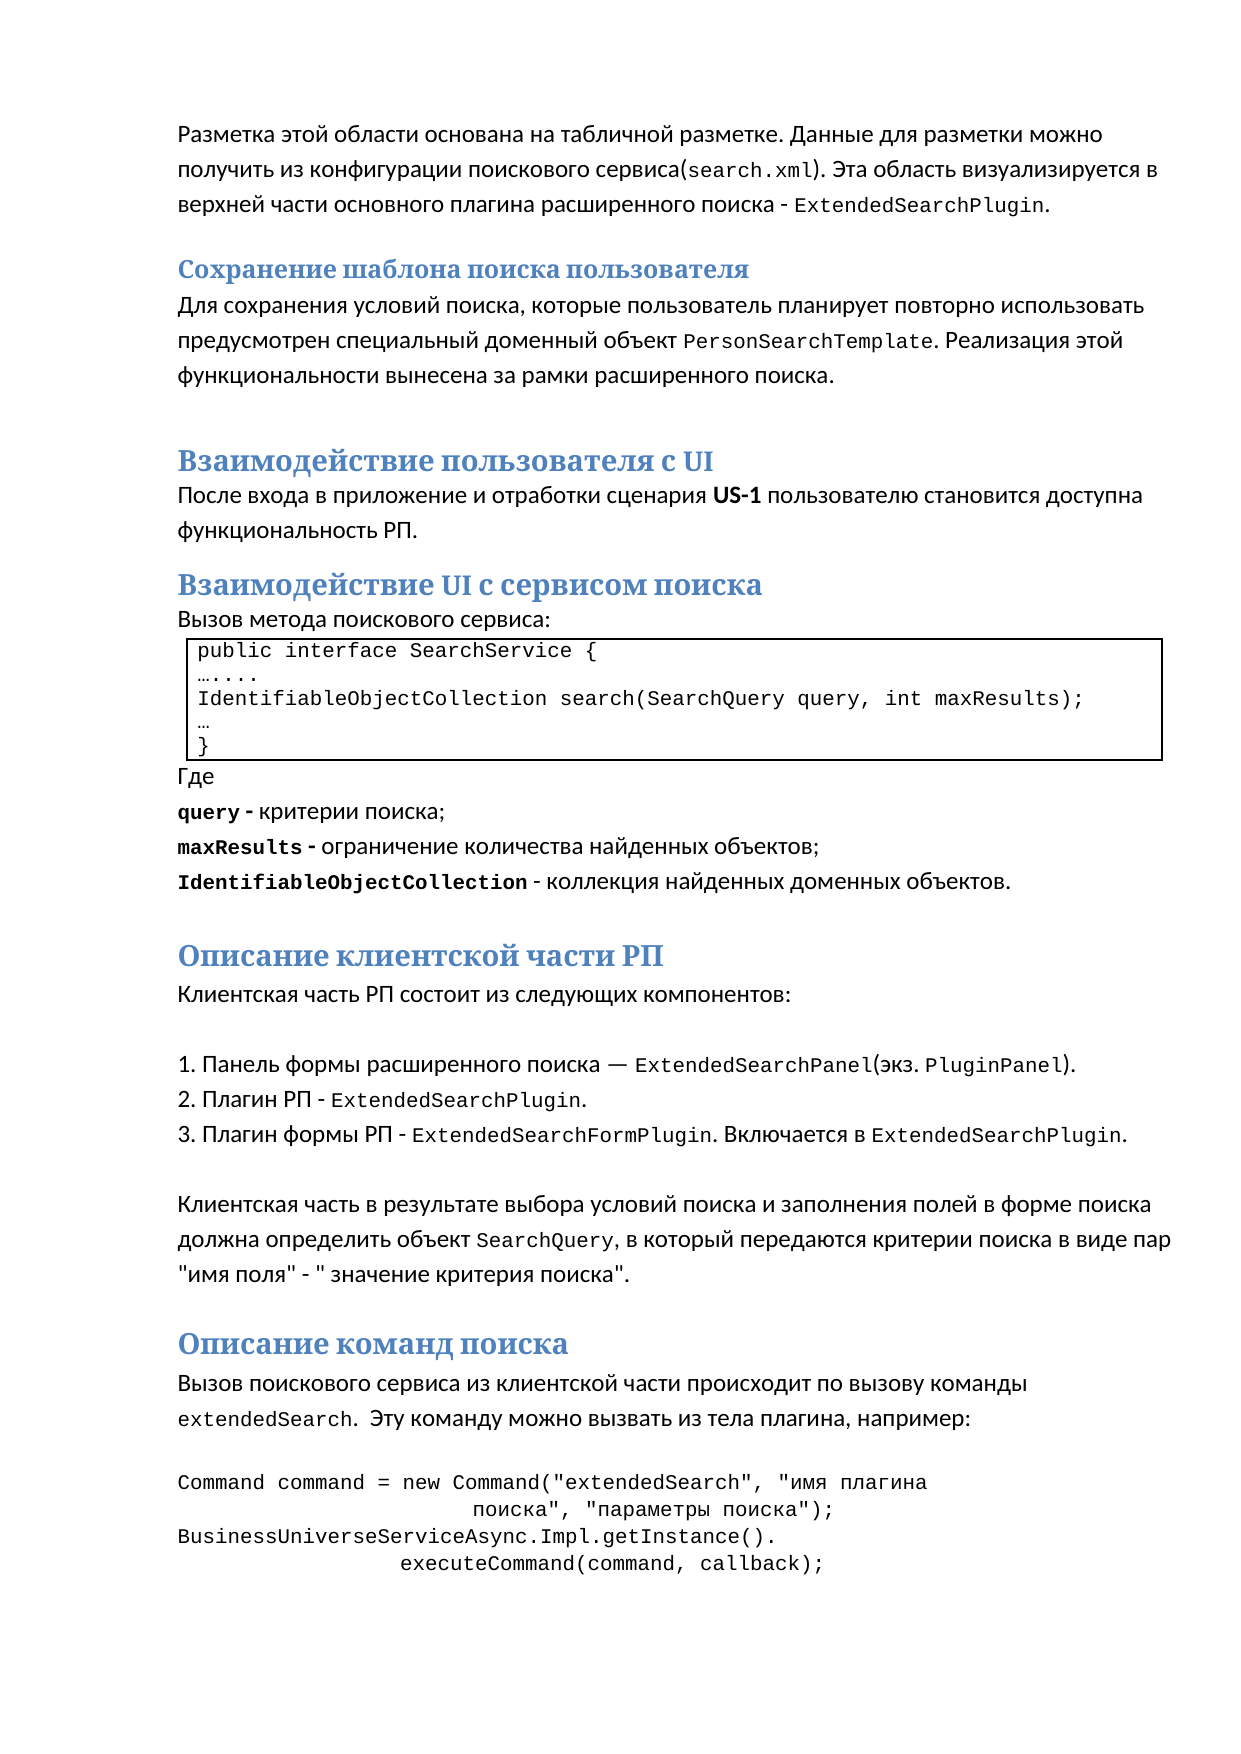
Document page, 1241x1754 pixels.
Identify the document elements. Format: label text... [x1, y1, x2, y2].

text Для сохранения условий поиска, которые пользователь планирует повторно использовать предусмотрен специальный доменный объект PersonSearchTemplate. Реализация этой функциональности вынесена за рамки расширенного поиска. [177, 289, 1197, 390]
text 2. Плагин РП - ExtendedSearchPlugin. [177, 1083, 1197, 1114]
text IdentifiableObjectCollection - коллекция найденных доменных объектов. [177, 866, 1197, 896]
text Описание клиентской части РП [177, 940, 1197, 973]
text 1. Панель формы расширенного поиска — ExtendedSearchPanel(экз. PluginPanel). [177, 1048, 1197, 1079]
text Где [177, 761, 1197, 791]
text Клиентская часть в результате выбора условий поиска и заполнения полей в форме поиска должна определить объект SearchQuery, в который передаются критерии поиска в виде пар "имя поля" - " значение критерия поиска". [177, 1188, 1197, 1289]
text Command command = new Command("extendedSearch", "имя плагина поиска", "параметры поиска"); [177, 1472, 1197, 1523]
text query - критерии поиска; [177, 796, 1197, 826]
text Взаимодействие пользователя с UI [177, 445, 1197, 479]
text После входа в приложение и отработки сценария US-1 пользователю становится доступна функциональность РП. [177, 479, 1197, 544]
text Описание команд поиска [177, 1328, 1197, 1362]
text maxResults - ограничение количества найденных объектов; [177, 831, 1197, 861]
text Вызов метода поискового сервиса: [177, 603, 1197, 634]
text Вызов поискового сервиса из клиентской части происходит по вызову команды extendedSearch. Эту команду можно вызвать из тела плагина, например: [177, 1367, 1197, 1432]
text 3. Плагин формы РП - ExtendedSearchFormPlugin. Включается в ExtendedSearchPlugin. [177, 1118, 1197, 1149]
table_header public interface SearchService { ….... IdentifiableObjectCollection search(SearchQuery query, int maxResults); … } [188, 640, 1161, 758]
text Клиентская часть РП состоит из следующих компонентов: [177, 978, 1197, 1009]
text Разметка этой области основана на табличной разметке. Данные для разметки можно получить из конфигурации поискового сервиса(search.xml). Эта область визуализируется в верхней части основного плагина расширенного поиска - ExtendedSearchPlugin. [177, 118, 1197, 219]
text Взаимодействие UI с сервисом поиска [177, 569, 1197, 603]
text Сохранение шаблона поиска пользователя [177, 256, 1197, 285]
text BusinessUniverseServiceAsync.Impl.getInstance(). executeCommand(command, callback); [177, 1526, 1197, 1577]
